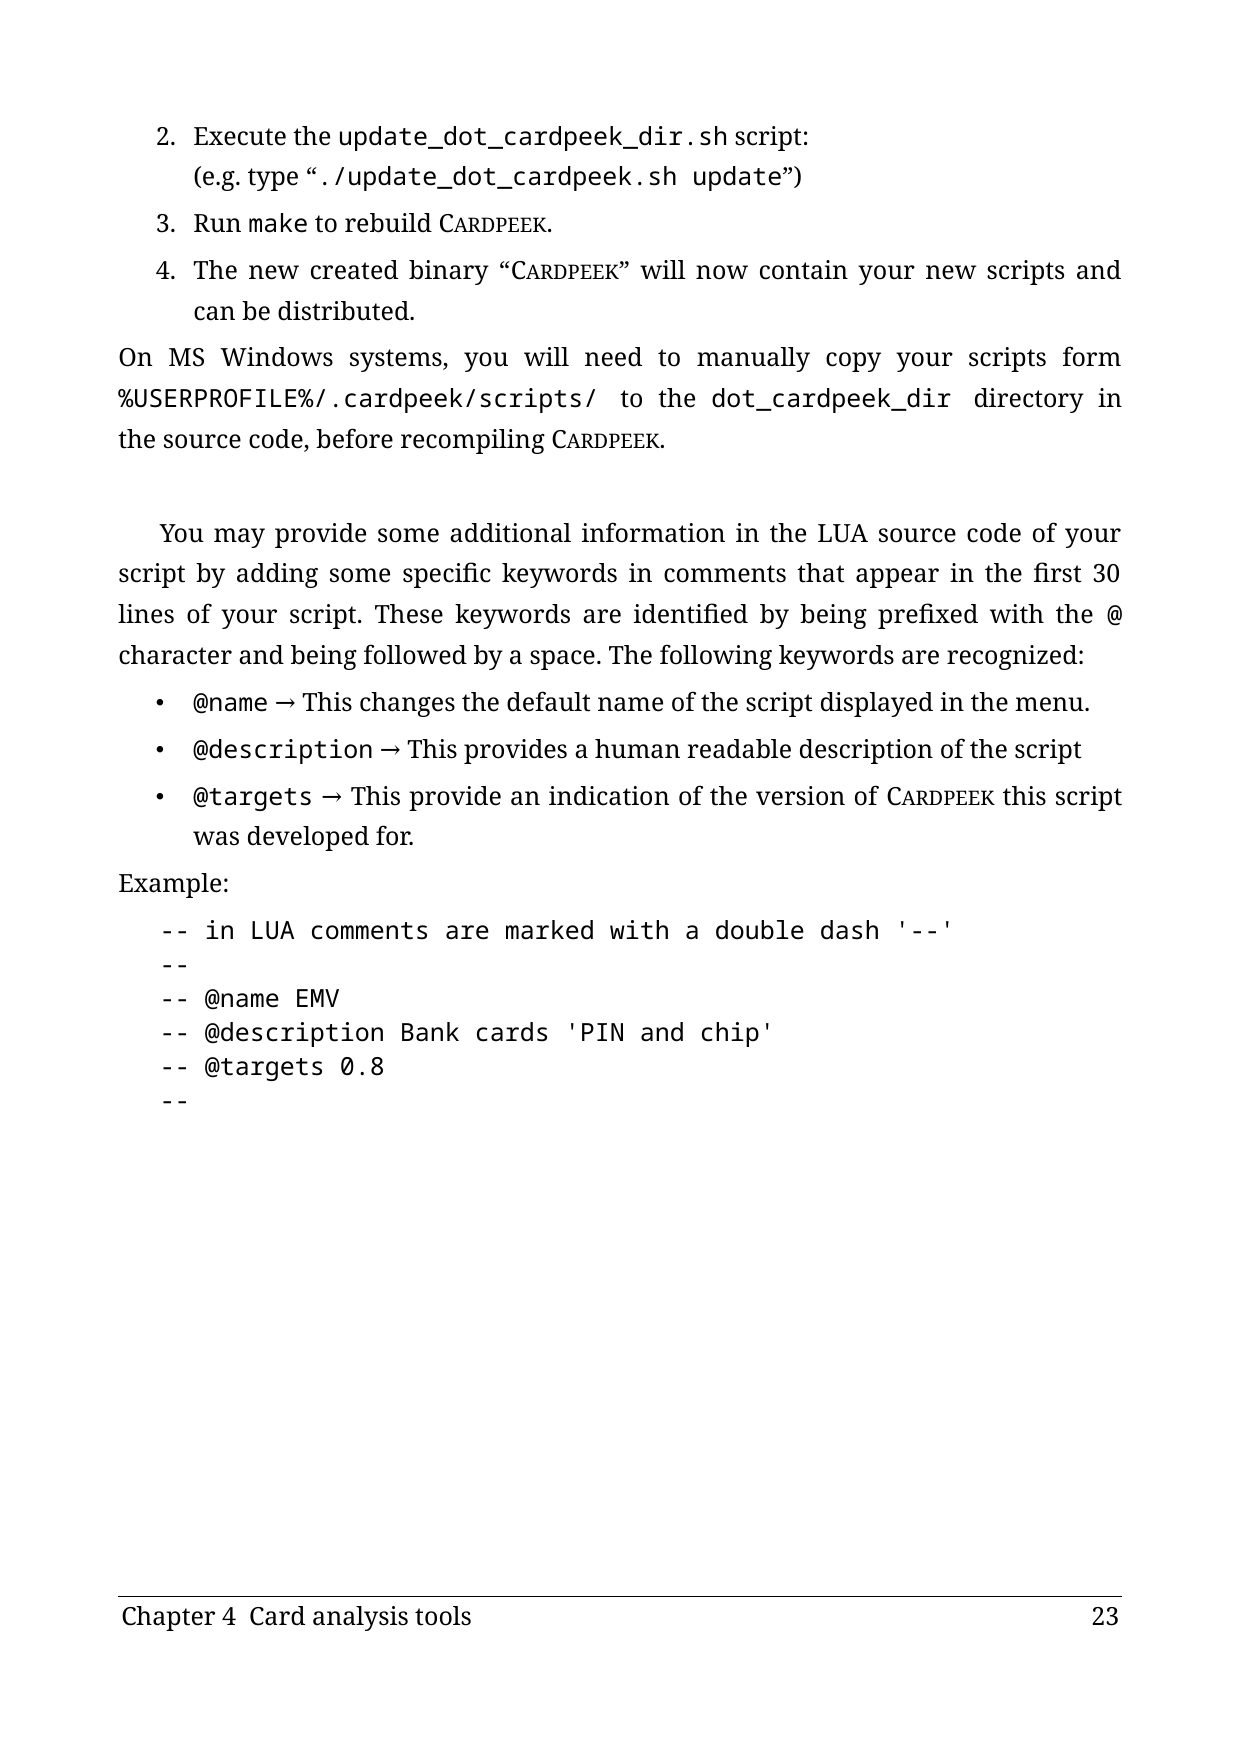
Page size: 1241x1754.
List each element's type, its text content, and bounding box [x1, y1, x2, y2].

text -- @targets 0.8 [159, 1049, 1122, 1083]
text On MS Windows systems, you will need to manually copy your scripts form %USERPROFILE%/.cardpeek/scripts/ to the dot_cardpeek_dir directory in the source code, before recompiling Cardpeek. [118, 340, 1122, 456]
text Example: [118, 866, 1122, 900]
list Execute the update_dot_cardpeek_dir.sh script: (e.g. type “./update_dot_cardpeek.sh update”) [156, 118, 1122, 193]
list @name → This changes the default name of the script displayed in the menu. [156, 684, 1122, 719]
list @targets → This provide an indication of the version of Cardpeek this script was developed for. [156, 778, 1122, 853]
list Run make to rebuild Cardpeek. [156, 206, 1122, 240]
list The new created binary “Cardpeek” will now contain your new scripts and can be distributed. [156, 252, 1122, 327]
text -- [159, 1083, 1122, 1117]
text -- @description Bank cards 'PIN and chip' [159, 1015, 1122, 1049]
text You may provide some additional information in the LUA source code of your script by adding some specific keywords in comments that appear in the first 30 lines of your script. These keywords are identified by being prefixed with the @ character and being followed by a space. The following keywords are recognized: [118, 515, 1122, 672]
text -- in LUA comments are marked with a double dash '--' [159, 912, 1122, 947]
text -- @name EMV [159, 981, 1122, 1015]
text -- [159, 947, 1122, 981]
list @description → This provides a human readable description of the script [156, 731, 1122, 765]
